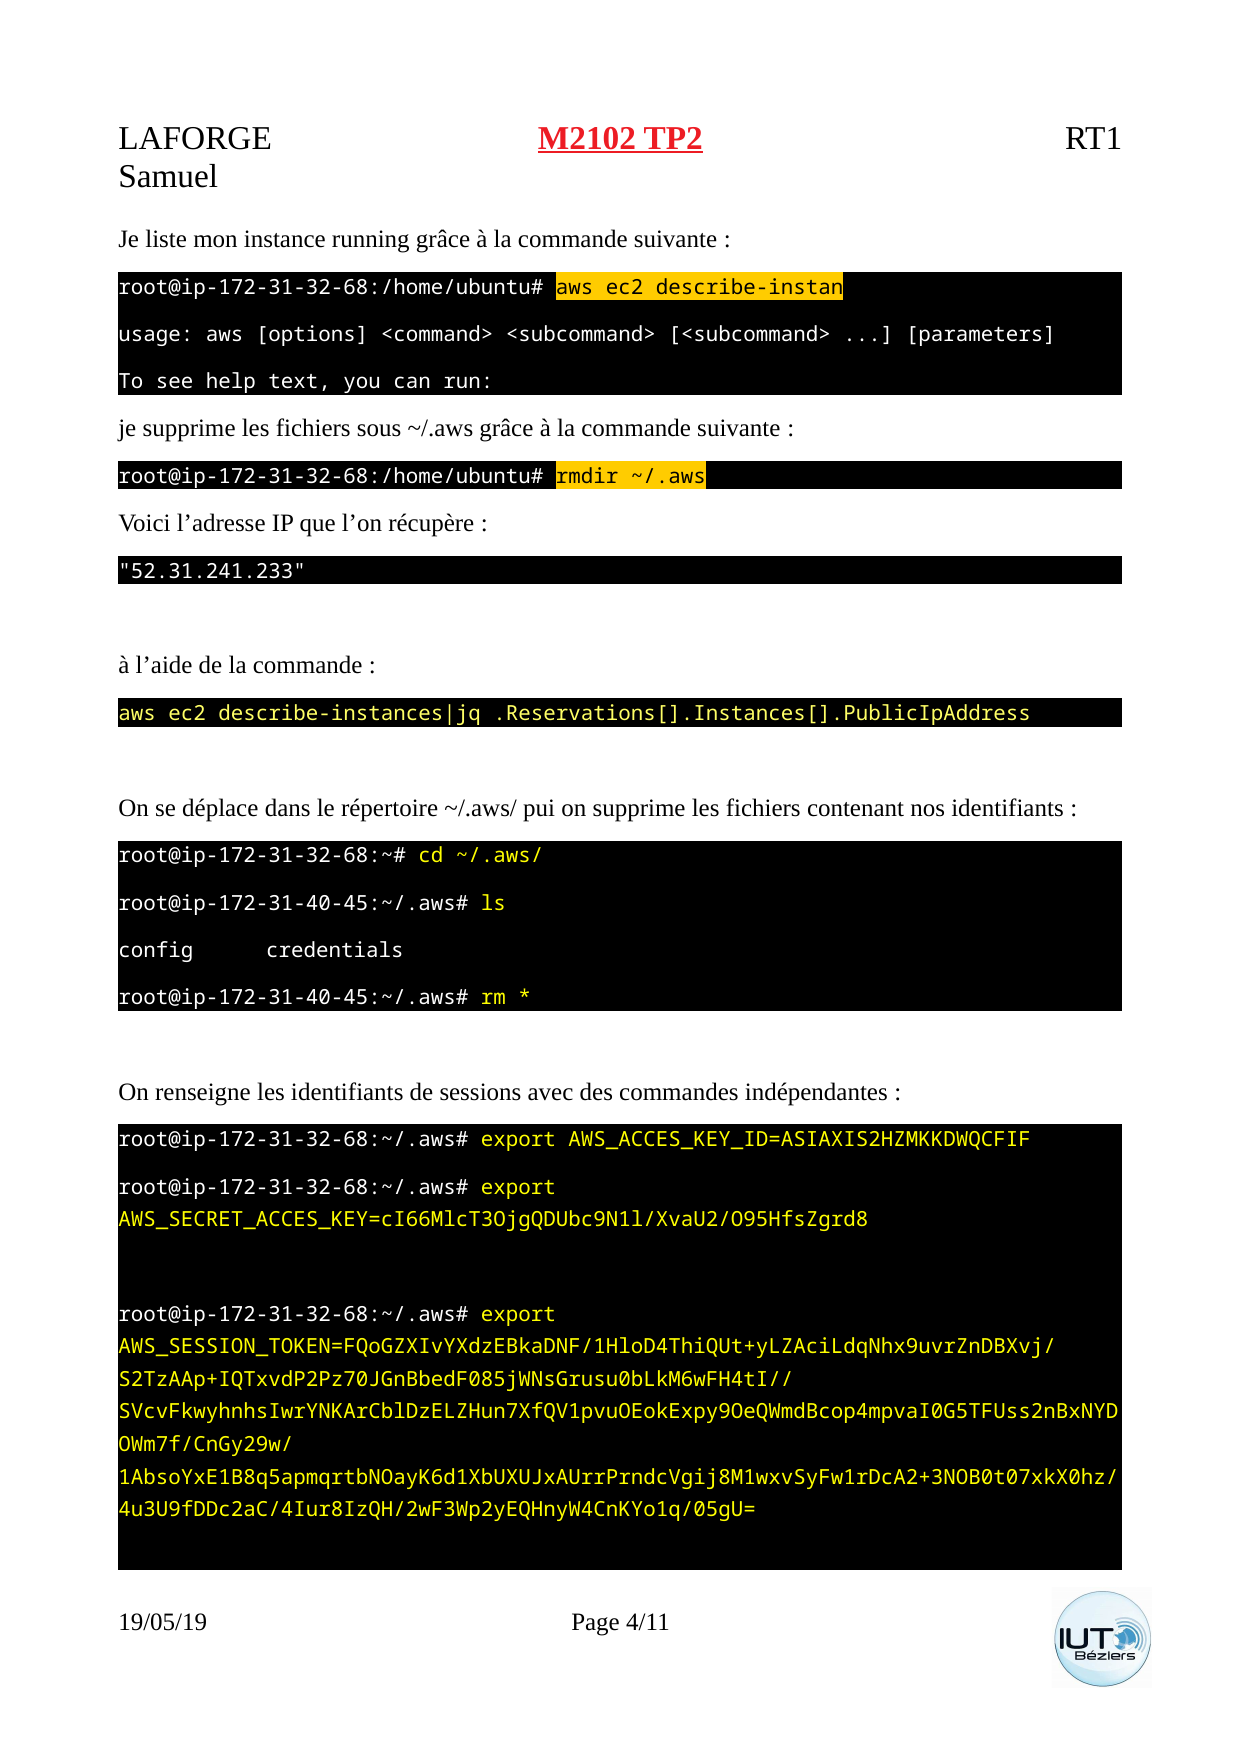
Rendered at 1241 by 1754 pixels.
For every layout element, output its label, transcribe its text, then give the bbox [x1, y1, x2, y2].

text Voici l’adresse IP que l’on récupère : [118, 508, 1122, 537]
text root@ip-172-31-40-45:~/.aws# rm * [531, 982, 1122, 1011]
text "52.31.241.233" [306, 556, 1122, 584]
text à l’aide de la commande : [118, 651, 1122, 679]
text usage: aws [options] <command> <subcommand> [<subcommand> ...] [parameters] [1056, 319, 1122, 347]
text root@ip-172-31-32-68:~/.aws# export AWS_SECRET_ACCES_KEY=cI66MlcT3OjgQDUbc9N1l/XvaU2/O95HfsZgrd8 [118, 1172, 1122, 1233]
text root@ip-172-31-32-68:/home/ubuntu# rmdir ~/.aws [556, 461, 1122, 489]
text root@ip-172-31-32-68:/home/ubuntu# aws ec2 describe-instan [556, 272, 1122, 300]
picture [1051, 1587, 1153, 1688]
text root@ip-172-31-40-45:~/.aws# ls [506, 888, 1122, 916]
text root@ip-172-31-32-68:~/.aws# export AWS_ACCES_KEY_ID=ASIAXIS2HZMKKDWQCFIF [118, 1124, 1122, 1153]
text je supprime les fichiers sous ~/.aws grâce à la commande suivante : [118, 413, 1122, 442]
text To see help text, you can run: [493, 366, 1122, 395]
text aws ec2 describe-instances|jq .Reservations[].Instances[].PublicIpAddress [1031, 698, 1122, 727]
text root@ip-172-31-32-68:~/.aws# export AWS_SESSION_TOKEN=FQoGZXIvYXdzEBkaDNF/1HloD4ThiQUt+yLZAciLdqNhx9uvrZnDBXvj/S2TzAAp+IQTxvdP2Pz70JGnBbedF085jWNsGrusu0bLkM6wFH4tI//SVcvFkwyhnhsIwrYNKArCblDzELZHun7XfQV1pvuOEokExpy9OeQWmdBcop4mpvaI0G5TFUss2nBxNYDOWm7f/CnGy29w/1AbsoYxE1B8q5apmqrtbNOayK6d1XbUXUJxAUrrPrndcVgij8M1wxvSyFw1rDcA2+3NOB0t07xkX0hz/4u3U9fDDc2aC/4Iur8IzQH/2wF3Wp2yEQHnyW4CnKYo1q/05gU= [118, 1299, 1122, 1523]
text Je liste mon instance running grâce à la commande suivante : [118, 224, 1122, 253]
text root@ip-172-31-32-68:~# cd ~/.aws/ [543, 841, 1122, 869]
text On se déplace dans le répertoire ~/.aws/ pui on supprime les fichiers contenant nos identifiants : [118, 793, 1122, 822]
text On renseigne les identifiants de sessions avec des commandes indépendantes : [118, 1077, 1122, 1106]
text config credentials [403, 935, 1122, 963]
